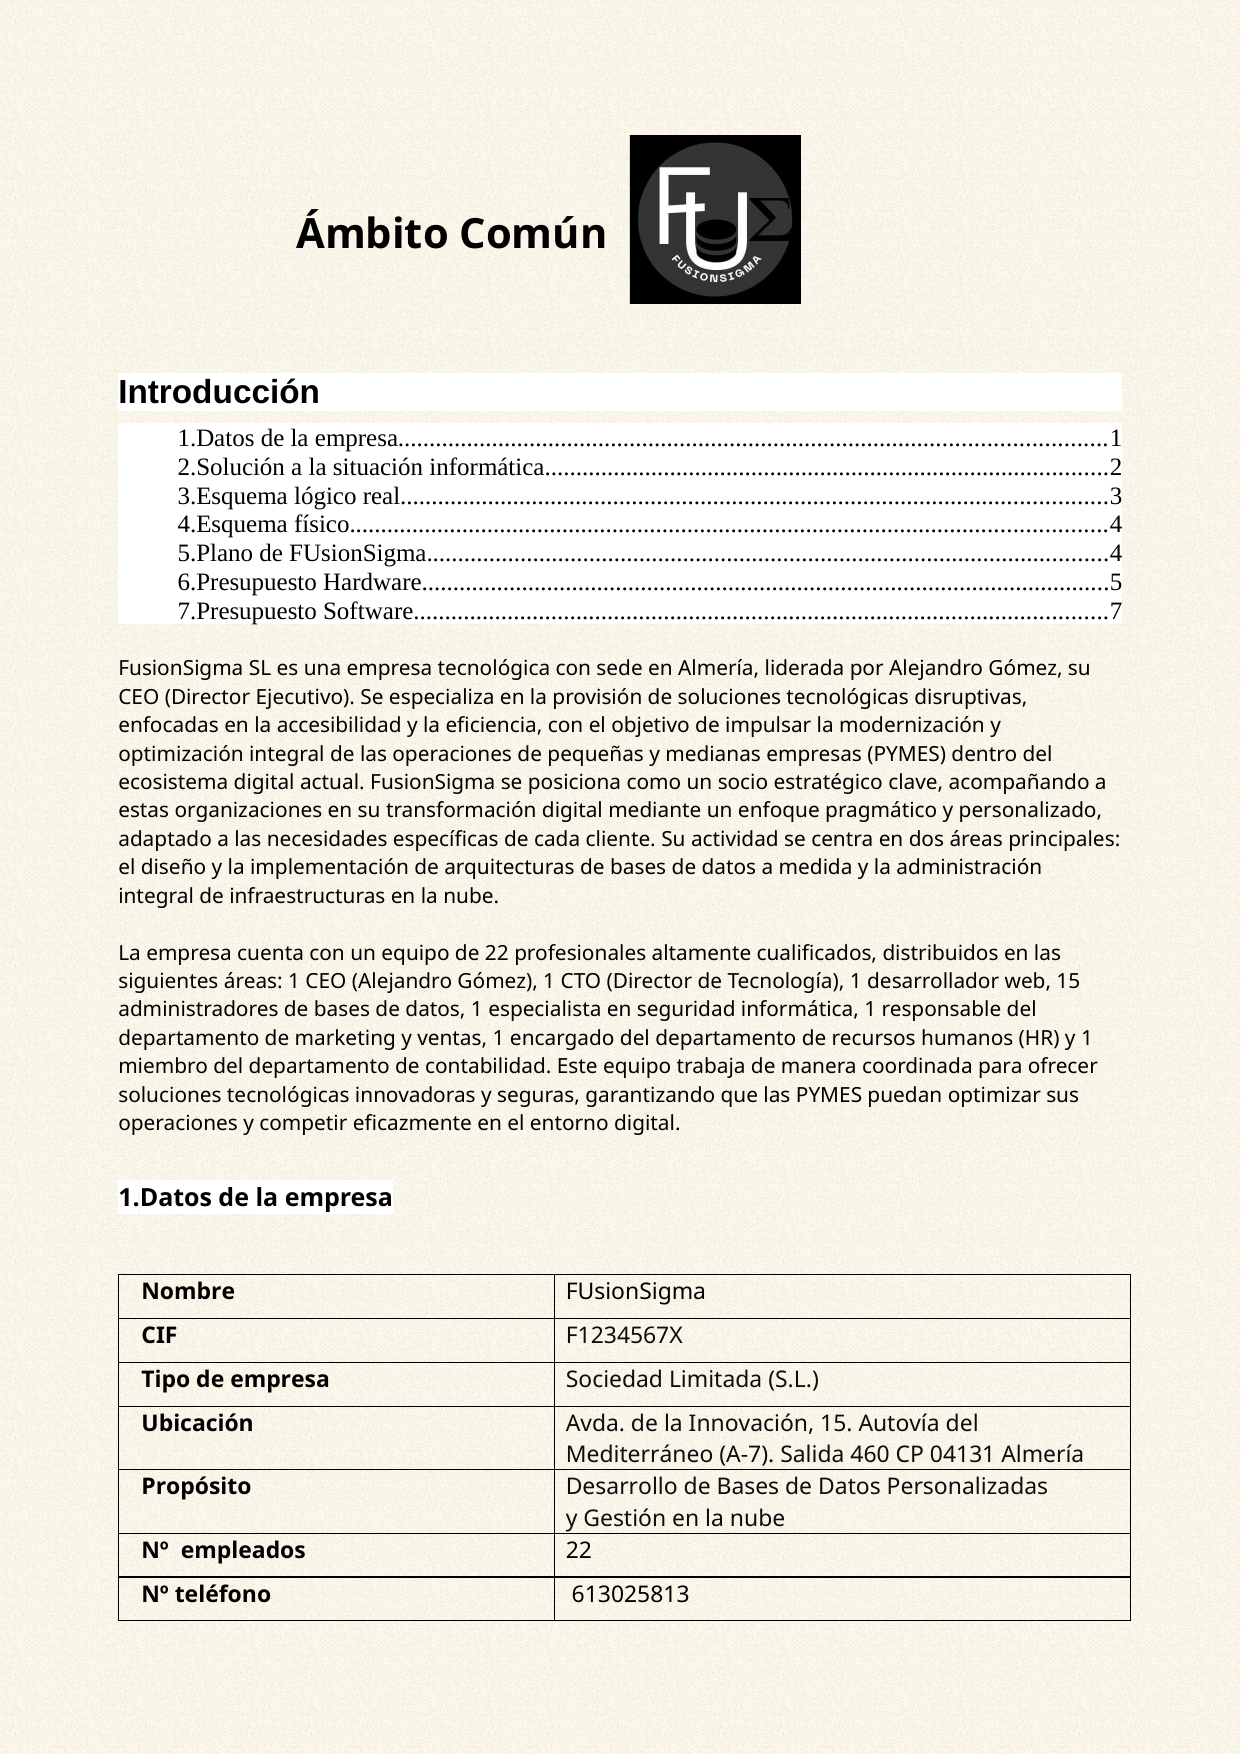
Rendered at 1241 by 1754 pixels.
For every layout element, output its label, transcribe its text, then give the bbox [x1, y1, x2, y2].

text [801, 204, 1122, 261]
table_cell F1234567X [555, 1319, 1130, 1362]
table_cell Nº empleados [119, 1534, 554, 1576]
table_header FUsionSigma [555, 1275, 1130, 1318]
text 2.Solución a la situación informática 2 [177, 452, 1122, 481]
table_cell Nº teléfono [119, 1578, 554, 1620]
text Ámbito Común [118, 204, 629, 261]
text 5.Plano de FUsionSigma. 4 [177, 538, 1122, 567]
subtitle 1.Datos de la empresa [118, 1180, 1122, 1214]
table_cell Ubicación [119, 1407, 554, 1469]
table_cell Tipo de empresa [119, 1363, 554, 1406]
table_header Nombre [119, 1275, 554, 1318]
table_cell 22 [555, 1534, 1130, 1576]
text 1.Datos de la empresa 1 [177, 423, 1122, 452]
subtitle Introducción [118, 372, 1122, 411]
table_cell Desarrollo de Bases de Datos Personalizadas y Gestión en la nube [555, 1470, 1130, 1533]
table_cell Sociedad Limitada (S.L.) [555, 1363, 1130, 1406]
text 7.Presupuesto Software. 7 [177, 596, 1122, 624]
picture [0, 0, 1241, 1754]
table_cell Avda. de la Innovación, 15. Autovía del Mediterráneo (A-7). Salida 460 CP 04131 Almería [555, 1407, 1130, 1469]
text 4.Esquema físico. 4 [177, 509, 1122, 538]
text La empresa cuenta con un equipo de 22 profesionales altamente cualificados, distribuidos en las siguientes áreas: 1 CEO (Alejandro Gómez), 1 CTO (Director de Tecnología), 1 desarrollador web, 15 administradores de bases de datos, 1 especialista en seguridad informática, 1 responsable del departamento de marketing y ventas, 1 encargado del departamento de recursos humanos (HR) y 1 miembro del departamento de contabilidad. Este equipo trabaja de manera coordinada para ofrecer soluciones tecnológicas innovadoras y seguras, garantizando que las PYMES puedan optimizar sus operaciones y competir eficazmente en el entorno digital. [118, 938, 1122, 1137]
table_cell 613025813 [555, 1578, 1130, 1620]
table_cell Propósito [119, 1470, 554, 1533]
text FusionSigma SL es una empresa tecnológica con sede en Almería, liderada por Alejandro Gómez, su CEO (Director Ejecutivo). Se especializa en la provisión de soluciones tecnológicas disruptivas, enfocadas en la accesibilidad y la eficiencia, con el objetivo de impulsar la modernización y optimización integral de las operaciones de pequeñas y medianas empresas (PYMES) dentro del ecosistema digital actual. FusionSigma se posiciona como un socio estratégico clave, acompañando a estas organizaciones en su transformación digital mediante un enfoque pragmático y personalizado, adaptado a las necesidades específicas de cada cliente. Su actividad se centra en dos áreas principales: el diseño y la implementación de arquitecturas de bases de datos a medida y la administración integral de infraestructuras en la nube. [118, 653, 1122, 909]
text 6.Presupuesto Hardware. 5 [177, 567, 1122, 596]
table_cell CIF [119, 1319, 554, 1362]
text 3.Esquema lógico real. 3 [177, 481, 1122, 509]
